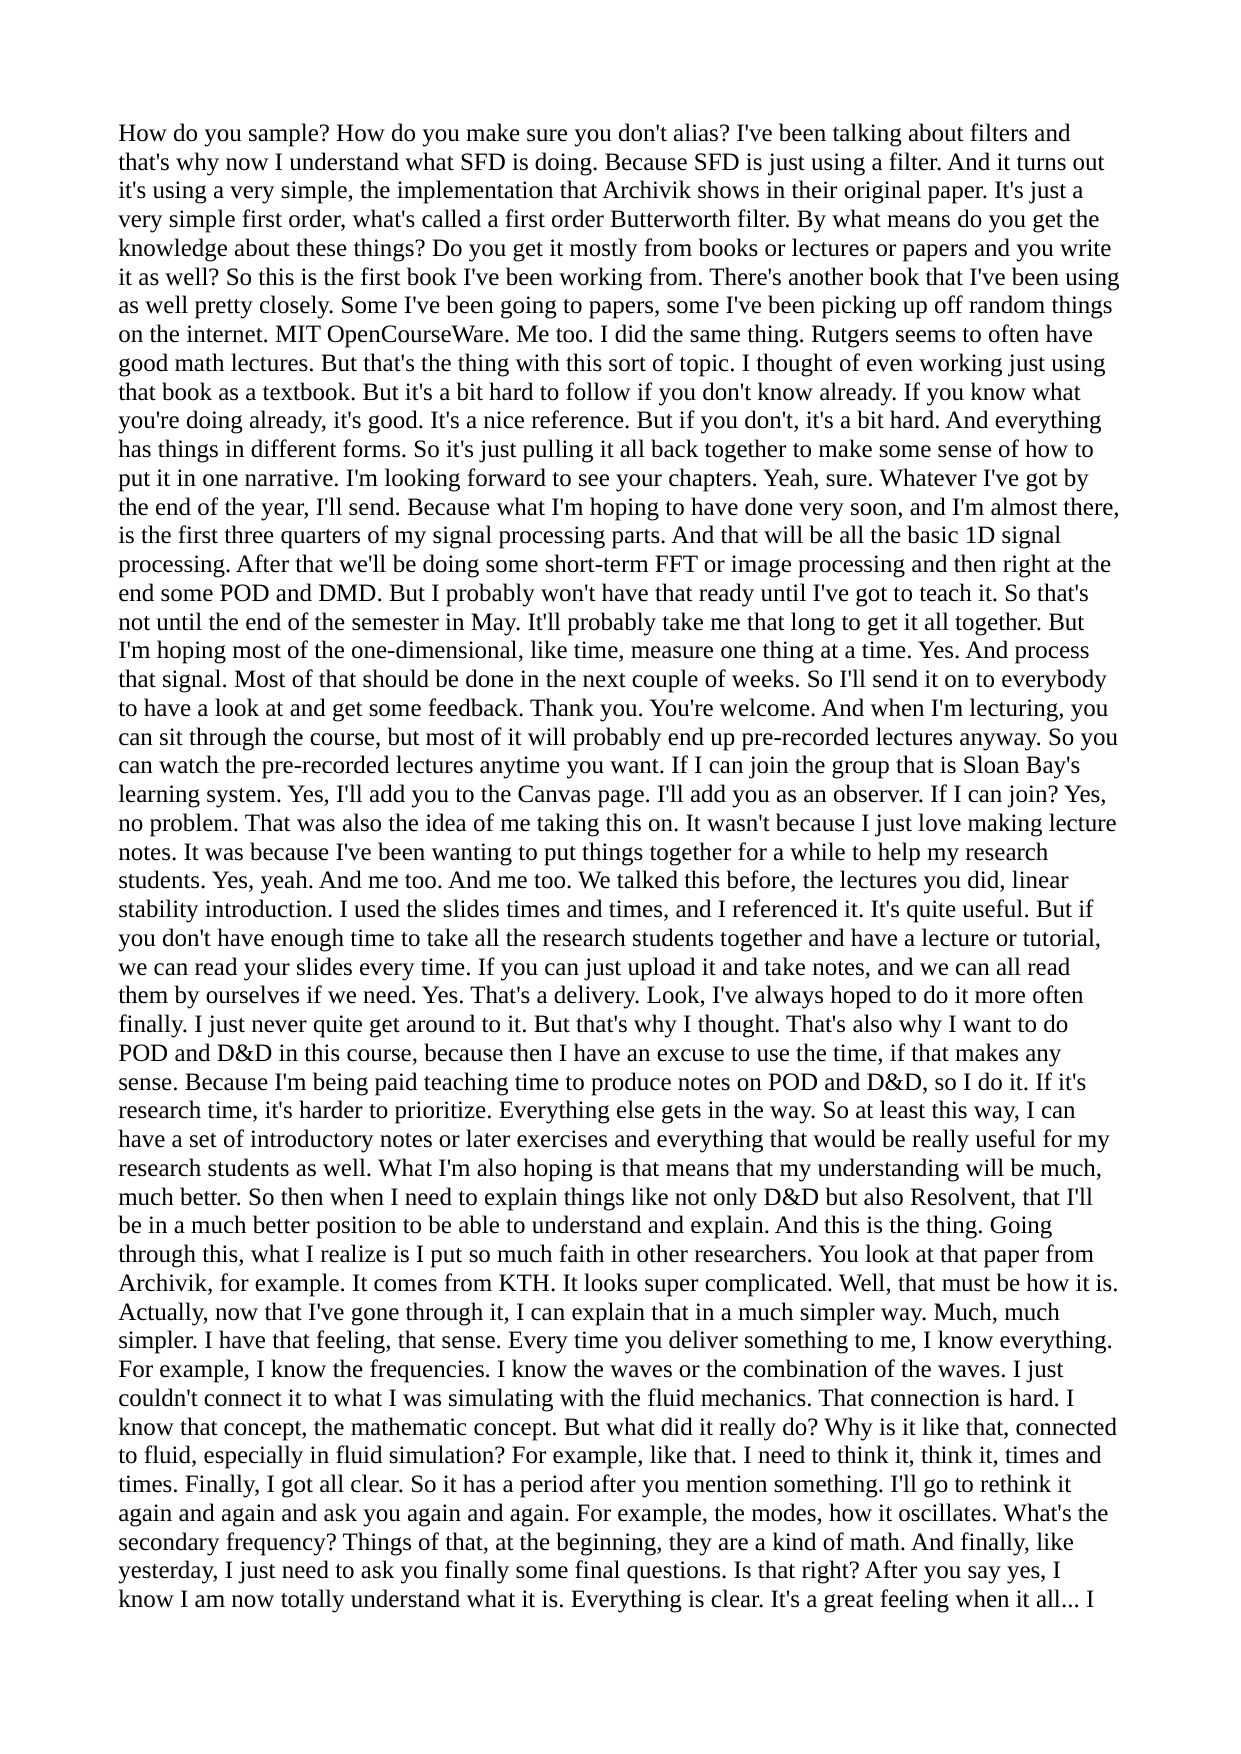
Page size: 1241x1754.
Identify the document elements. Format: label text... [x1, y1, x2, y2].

text How do you sample? How do you make sure you don't alias? I've been talking about filters and that's why now I understand what SFD is doing. Because SFD is just using a filter. And it turns out it's using a very simple, the implementation that Archivik shows in their original paper. It's just a very simple first order, what's called a first order Butterworth filter. By what means do you get the knowledge about these things? Do you get it mostly from books or lectures or papers and you write it as well? So this is the first book I've been working from. There's another book that I've been using as well pretty closely. Some I've been going to papers, some I've been picking up off random things on the internet. MIT OpenCourseWare. Me too. I did the same thing. Rutgers seems to often have good math lectures. But that's the thing with this sort of topic. I thought of even working just using that book as a textbook. But it's a bit hard to follow if you don't know already. If you know what you're doing already, it's good. It's a nice reference. But if you don't, it's a bit hard. And everything has things in different forms. So it's just pulling it all back together to make some sense of how to put it in one narrative. I'm looking forward to see your chapters. Yeah, sure. Whatever I've got by the end of the year, I'll send. Because what I'm hoping to have done very soon, and I'm almost there, is the first three quarters of my signal processing parts. And that will be all the basic 1D signal processing. After that we'll be doing some short-term FFT or image processing and then right at the end some POD and DMD. But I probably won't have that ready until I've got to teach it. So that's not until the end of the semester in May. It'll probably take me that long to get it all together. But I'm hoping most of the one-dimensional, like time, measure one thing at a time. Yes. And process that signal. Most of that should be done in the next couple of weeks. So I'll send it on to everybody to have a look at and get some feedback. Thank you. You're welcome. And when I'm lecturing, you can sit through the course, but most of it will probably end up pre-recorded lectures anyway. So you can watch the pre-recorded lectures anytime you want. If I can join the group that is Sloan Bay's learning system. Yes, I'll add you to the Canvas page. I'll add you as an observer. If I can join? Yes, no problem. That was also the idea of me taking this on. It wasn't because I just love making lecture notes. It was because I've been wanting to put things together for a while to help my research students. Yes, yeah. And me too. And me too. We talked this before, the lectures you did, linear stability introduction. I used the slides times and times, and I referenced it. It's quite useful. But if you don't have enough time to take all the research students together and have a lecture or tutorial, we can read your slides every time. If you can just upload it and take notes, and we can all read them by ourselves if we need. Yes. That's a delivery. Look, I've always hoped to do it more often finally. I just never quite get around to it. But that's why I thought. That's also why I want to do POD and D&D in this course, because then I have an excuse to use the time, if that makes any sense. Because I'm being paid teaching time to produce notes on POD and D&D, so I do it. If it's research time, it's harder to prioritize. Everything else gets in the way. So at least this way, I can have a set of introductory notes or later exercises and everything that would be really useful for my research students as well. What I'm also hoping is that means that my understanding will be much, much better. So then when I need to explain things like not only D&D but also Resolvent, that I'll be in a much better position to be able to understand and explain. And this is the thing. Going through this, what I realize is I put so much faith in other researchers. You look at that paper from Archivik, for example. It comes from KTH. It looks super complicated. Well, that must be how it is. Actually, now that I've gone through it, I can explain that in a much simpler way. Much, much simpler. I have that feeling, that sense. Every time you deliver something to me, I know everything. For example, I know the frequencies. I know the waves or the combination of the waves. I just couldn't connect it to what I was simulating with the fluid mechanics. That connection is hard. I know that concept, the mathematic concept. But what did it really do? Why is it like that, connected to fluid, especially in fluid simulation? For example, like that. I need to think it, think it, times and times. Finally, I got all clear. So it has a period after you mention something. I'll go to rethink it again and again and ask you again and again. For example, the modes, how it oscillates. What's the secondary frequency? Things of that, at the beginning, they are a kind of math. And finally, like yesterday, I just need to ask you finally some final questions. Is that right? After you say yes, I know I am now totally understand what it is. Everything is clear. It's a great feeling when it all... I [118, 118, 1122, 1613]
